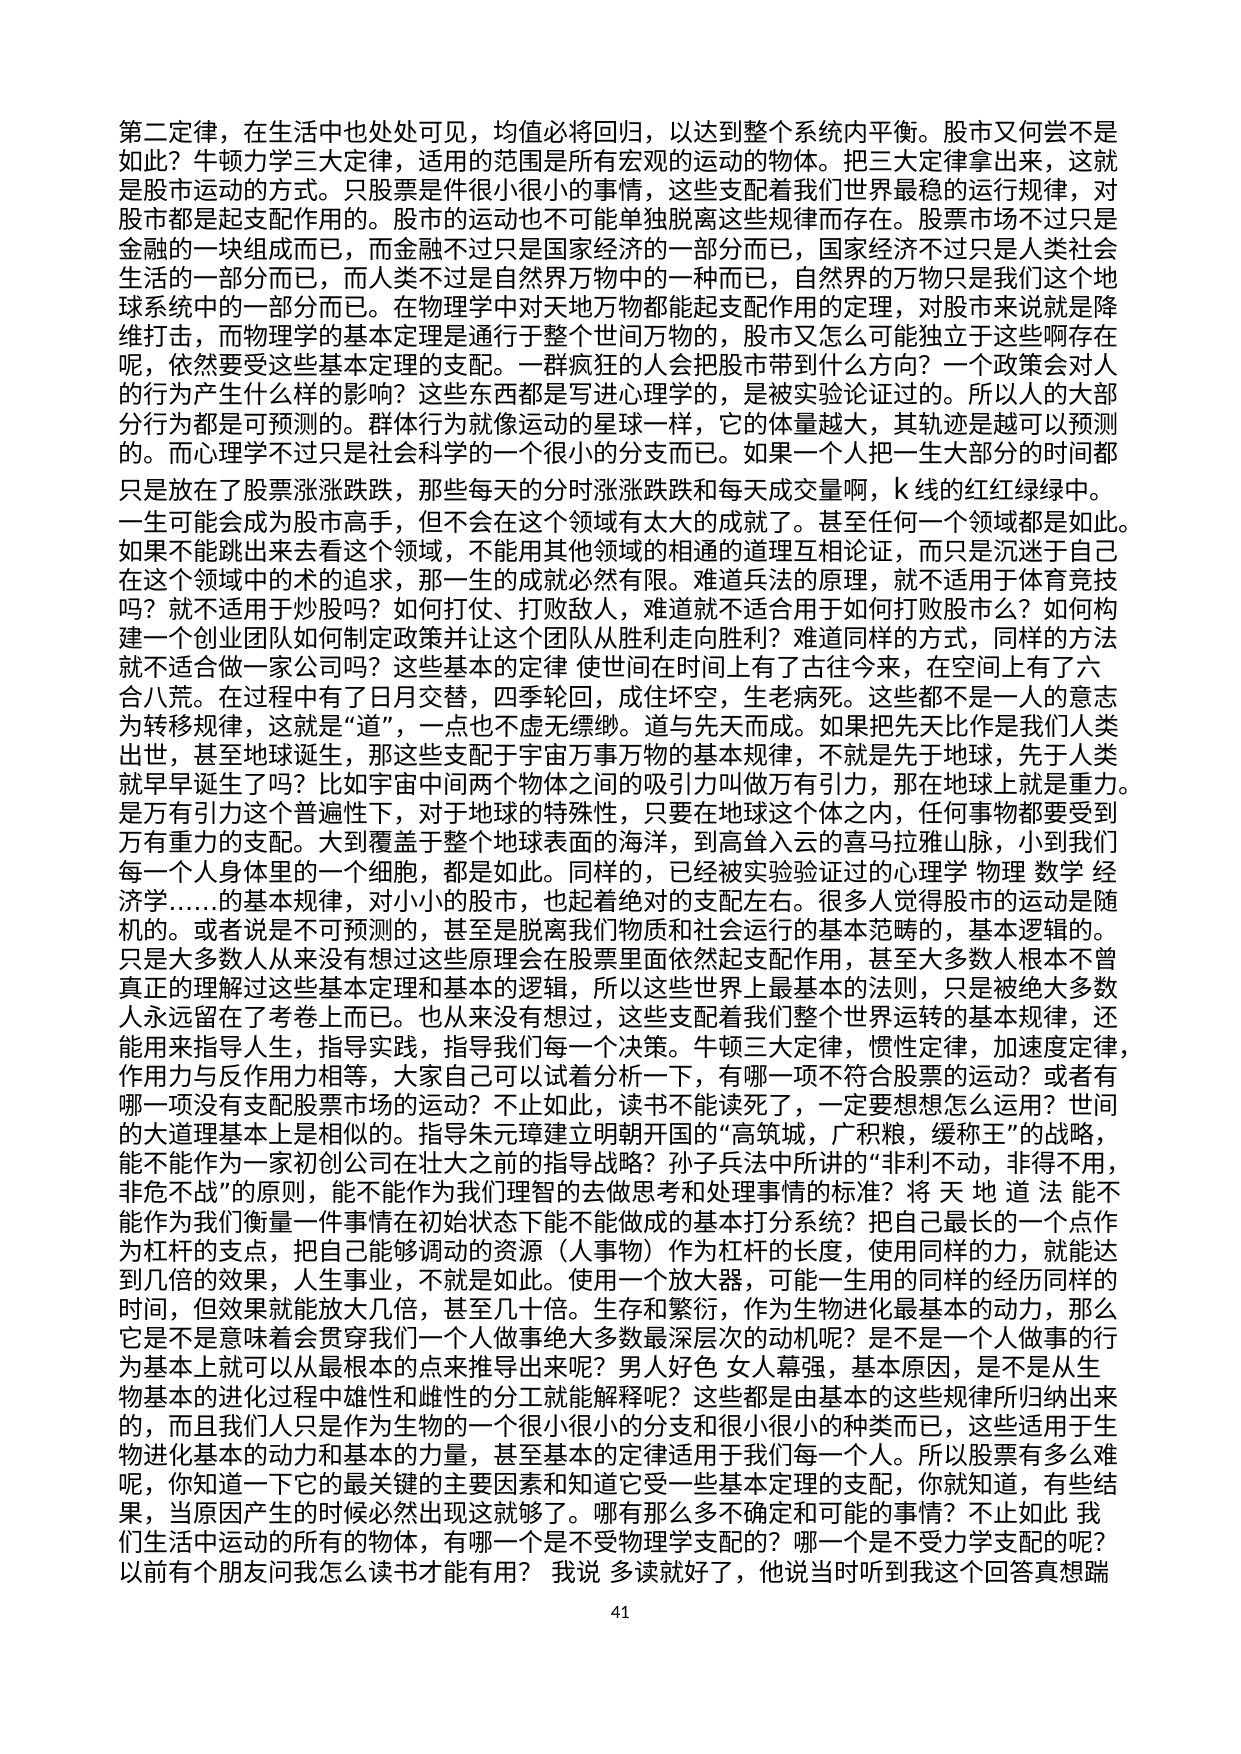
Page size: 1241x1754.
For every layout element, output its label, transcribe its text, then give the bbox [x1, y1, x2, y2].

text 我智商不是太高，中人之姿。二十来岁我就知道自己一般般。所以我这智商一辈子也就把一件事情弄通了就不容易了。从另一个方面来说，我觉得在股票上，我的智商都能赚钱，其实大部分人都应该能赚钱的，就像巴菲特说的那样，投资成功不是一个需要很高智商的事。所以起码在股票市场上，不要相信那些专家比大家自己强。人类历史上最强大的量化公司——长期资本投资公司。里面汇聚了两个诺贝尔奖得主，一个美国前财政部长，华尔街顶级的套利之父，以及上百个各个学科的博士。我之前看过一本书，《赌金者 长期资本管理公司的升腾与陨落》，建议大家买本看看。当时长期资本管理公司被称为整个地球上智力密度最大的公司。我曾经有段时间想搞一个量化类的公司，大概是15年16年。当时把关于算法类的书都买来看了看。后来我觉得我做不了这事，这本书对我感触挺大的。其中一个主要的方面，就是我自认为智力不够，不足以设计出超额收益的模型，并长期战胜市场。还是去抄巴菲特的作业简单些。有人说，“量化现在也要被打击了”，但是，打击又不是不让做，只是控制下而已。而我没有做的第2个原因是，我觉得目前我们国内股市的交易制度，属于量化的时代，还没有真正到来。等有一天，然后国内股市真的实行t+0交易的时候，可能就可以做一家量化公司了。只交易四大行， 保险，移动 联通……这种不怎么剧烈波动的公司。我以前看过一本冯.诺伊曼的传记，大概是在小学六年级的时候。当时看完之后内心的体会只有两个字，绝望。一个我觉得比奥本海默更天才的人。诺依曼据说在6岁的时候，8位数内的加减乘除可以心算，12岁继续完成了微积分，22岁就获得了数学博士学位，精通四国语言。据说，对于他读过的文献过目不忘，过几年之后还能原文背出来。我那时候应该就是六年级升初中的时候那时候读完了他的传记。我初中的时候读了大量的传记，对诺伊曼的传记，真是当时读完之后太绝望了。我那时候就知道我这一生，就只能做个平平凡凡的普通人。这些天才人物在智力上和我的差距，可能比我和一只猫生理结构上的差距都大。很早的时候我看拿破仑的传记上曾经说过这么一件事，他曾经有一次在军事学院被罚关禁闭，两天的时间看完了《汉谟拉比法典》。20多年之后他在制定民法典的时候，居然能够大段大段的背出来。我当时觉得这个应该是比较扯的事，再后来我看完了冯诺伊曼的传记，看完了列宁的传记，还有包括后面对毛主席的一些读书的描写，我觉得人类应该真的是存在这样的人的，只是我们大多数人的智力太平常了，根本远远达不到这个程度而已。我那时候就意识到，我这一生，就只能做个平平凡凡的普通人。而且我居然在我那是的生活中，都没有碰到过一个这样的人，无论老师、同学、父母、周围认识的人，一个都没有。但我又清晰的知道，确实是有这样的人存在的，所以想想我们大部分人该有多么弱小。而且我意识到无论我自己有多么努力，我都不可能达到这种程度，所以心里面就只有绝望。我在大学之前，我的理想是物理学家，所以我对物理学特别特别感兴趣，包括物理学上那些天才。我当时的目标是兰州大学的核物理系。但它的分数太高了，和清华一个分数。我那个差劲的英语制约了我不可能考这么高。后来想想那就去读个哲学，或者是读个历史学，因为喜欢。再后来居然神出鬼差的去读了金融工程，居然还没上完。最后还是去做素的不能再俗的事情了——炒股。但到我现在这个年龄，回头看。反而是我曾经读过的，大量的物理学，大量的历史，大量的哲学上的书，对我赚钱，做事的帮助是最大的。大学几年学的课程基本没什么太多用到的地方。比如说物理对我最大的一些作用，就是我意识到物理学的那些基本的定理，是这个世界运行最基础的逻辑，是真理。那么真理其实就不只是局限于物理，而是在整个世界上任何实物都是要符合这些基本的定律的。这些定律，就是所谓的道，就是不以人的意志为转移的规律。比如说杠杆原理，阿基米德说，“给我一个支点和足够的杠杆，我就能够撬起地球。”对我们一生又何尝不是如此啊，把自己最强的那个点作为支点，用同样的力气就能撬动几倍的重量。热力学第二定律，在生活中也处处可见，均值必将回归，以达到整个系统内平衡。股市又何尝不是如此？牛顿力学三大定律，适用的范围是所有宏观的运动的物体。把三大定律拿出来，这就是股市运动的方式。只股票是件很小很小的事情，这些支配着我们世界最稳的运行规律，对股市都是起支配作用的。股市的运动也不可能单独脱离这些规律而存在。股票市场不过只是金融的一块组成而已，而金融不过只是国家经济的一部分而已，国家经济不过只是人类社会生活的一部分而已，而人类不过是自然界万物中的一种而已，自然界的万物只是我们这个地球系统中的一部分而已。在物理学中对天地万物都能起支配作用的定理，对股市来说就是降维打击，而物理学的基本定理是通行于整个世间万物的，股市又怎么可能独立于这些啊存在呢，依然要受这些基本定理的支配。一群疯狂的人会把股市带到什么方向？一个政策会对人的行为产生什么样的影响？这些东西都是写进心理学的，是被实验论证过的。所以人的大部分行为都是可预测的。群体行为就像运动的星球一样，它的体量越大，其轨迹是越可以预测的。而心理学不过只是社会科学的一个很小的分支而已。如果一个人把一生大部分的时间都只是放在了股票涨涨跌跌，那些每天的分时涨涨跌跌和每天成交量啊，k线的红红绿绿中。一生可能会成为股市高手，但不会在这个领域有太大的成就了。甚至任何一个领域都是如此。如果不能跳出来去看这个领域，不能用其他领域的相通的道理互相论证，而只是沉迷于自己在这个领域中的术的追求，那一生的成就必然有限。难道兵法的原理，就不适用于体育竞技吗？就不适用于炒股吗？如何打仗、打败敌人，难道就不适合用于如何打败股市么？如何构建一个创业团队如何制定政策并让这个团队从胜利走向胜利？难道同样的方式，同样的方法就不适合做一家公司吗？这些基本的定律 使世间在时间上有了古往今来，在空间上有了六合八荒。在过程中有了日月交替，四季轮回，成住坏空，生老病死。这些都不是一人的意志为转移规律，这就是“道”，一点也不虚无缥缈。道与先天而成。如果把先天比作是我们人类出世，甚至地球诞生，那这些支配于宇宙万事万物的基本规律，不就是先于地球，先于人类就早早诞生了吗？比如宇宙中间两个物体之间的吸引力叫做万有引力，那在地球上就是重力。是万有引力这个普遍性下，对于地球的特殊性，只要在地球这个体之内，任何事物都要受到万有重力的支配。大到覆盖于整个地球表面的海洋，到高耸入云的喜马拉雅山脉，小到我们每一个人身体里的一个细胞，都是如此。同样的，已经被实验验证过的心理学 物理 数学 经济学……的基本规律，对小小的股市，也起着绝对的支配左右。很多人觉得股市的运动是随机的。或者说是不可预测的，甚至是脱离我们物质和社会运行的基本范畴的，基本逻辑的。只是大多数人从来没有想过这些原理会在股票里面依然起支配作用，甚至大多数人根本不曾真正的理解过这些基本定理和基本的逻辑，所以这些世界上最基本的法则，只是被绝大多数人永远留在了考卷上而已。也从来没有想过，这些支配着我们整个世界运转的基本规律，还能用来指导人生，指导实践，指导我们每一个决策。牛顿三大定律，惯性定律，加速度定律，作用力与反作用力相等，大家自己可以试着分析一下，有哪一项不符合股票的运动？或者有哪一项没有支配股票市场的运动？不止如此，读书不能读死了，一定要想想怎么运用？世间的大道理基本上是相似的。指导朱元璋建立明朝开国的“高筑城，广积粮，缓称王”的战略，能不能作为一家初创公司在壮大之前的指导战略？孙子兵法中所讲的“非利不动，非得不用，非危不战”的原则，能不能作为我们理智的去做思考和处理事情的标准？将 天 地 道 法 能不能作为我们衡量一件事情在初始状态下能不能做成的基本打分系统？把自己最长的一个点作为杠杆的支点，把自己能够调动的资源（人事物）作为杠杆的长度，使用同样的力，就能达到几倍的效果，人生事业，不就是如此。使用一个放大器，可能一生用的同样的经历同样的时间，但效果就能放大几倍，甚至几十倍。生存和繁衍，作为生物进化最基本的动力，那么它是不是意味着会贯穿我们一个人做事绝大多数最深层次的动机呢？是不是一个人做事的行为基本上就可以从最根本的点来推导出来呢？男人好色 女人幕强，基本原因，是不是从生物基本的进化过程中雄性和雌性的分工就能解释呢？这些都是由基本的这些规律所归纳出来的，而且我们人只是作为生物的一个很小很小的分支和很小很小的种类而已，这些适用于生物进化基本的动力和基本的力量，甚至基本的定律适用于我们每一个人。所以股票有多么难呢，你知道一下它的最关键的主要因素和知道它受一些基本定理的支配，你就知道，有些结果，当原因产生的时候必然出现这就够了。哪有那么多不确定和可能的事情？不止如此 我们生活中运动的所有的物体，有哪一个是不受物理学支配的？哪一个是不受力学支配的呢？以前有个朋友问我怎么读书才能有用？ 我说 多读就好了，他说当时听到我这个回答真想踹我，但真的是 多读就好了，读书也是符合唯物辩证法的，也是符合物质世界运动的三大基本规律的。足够的量的积累，才能让知识融会贯通，才会产生质变，多读就好了。 [118, 118, 1122, 1587]
